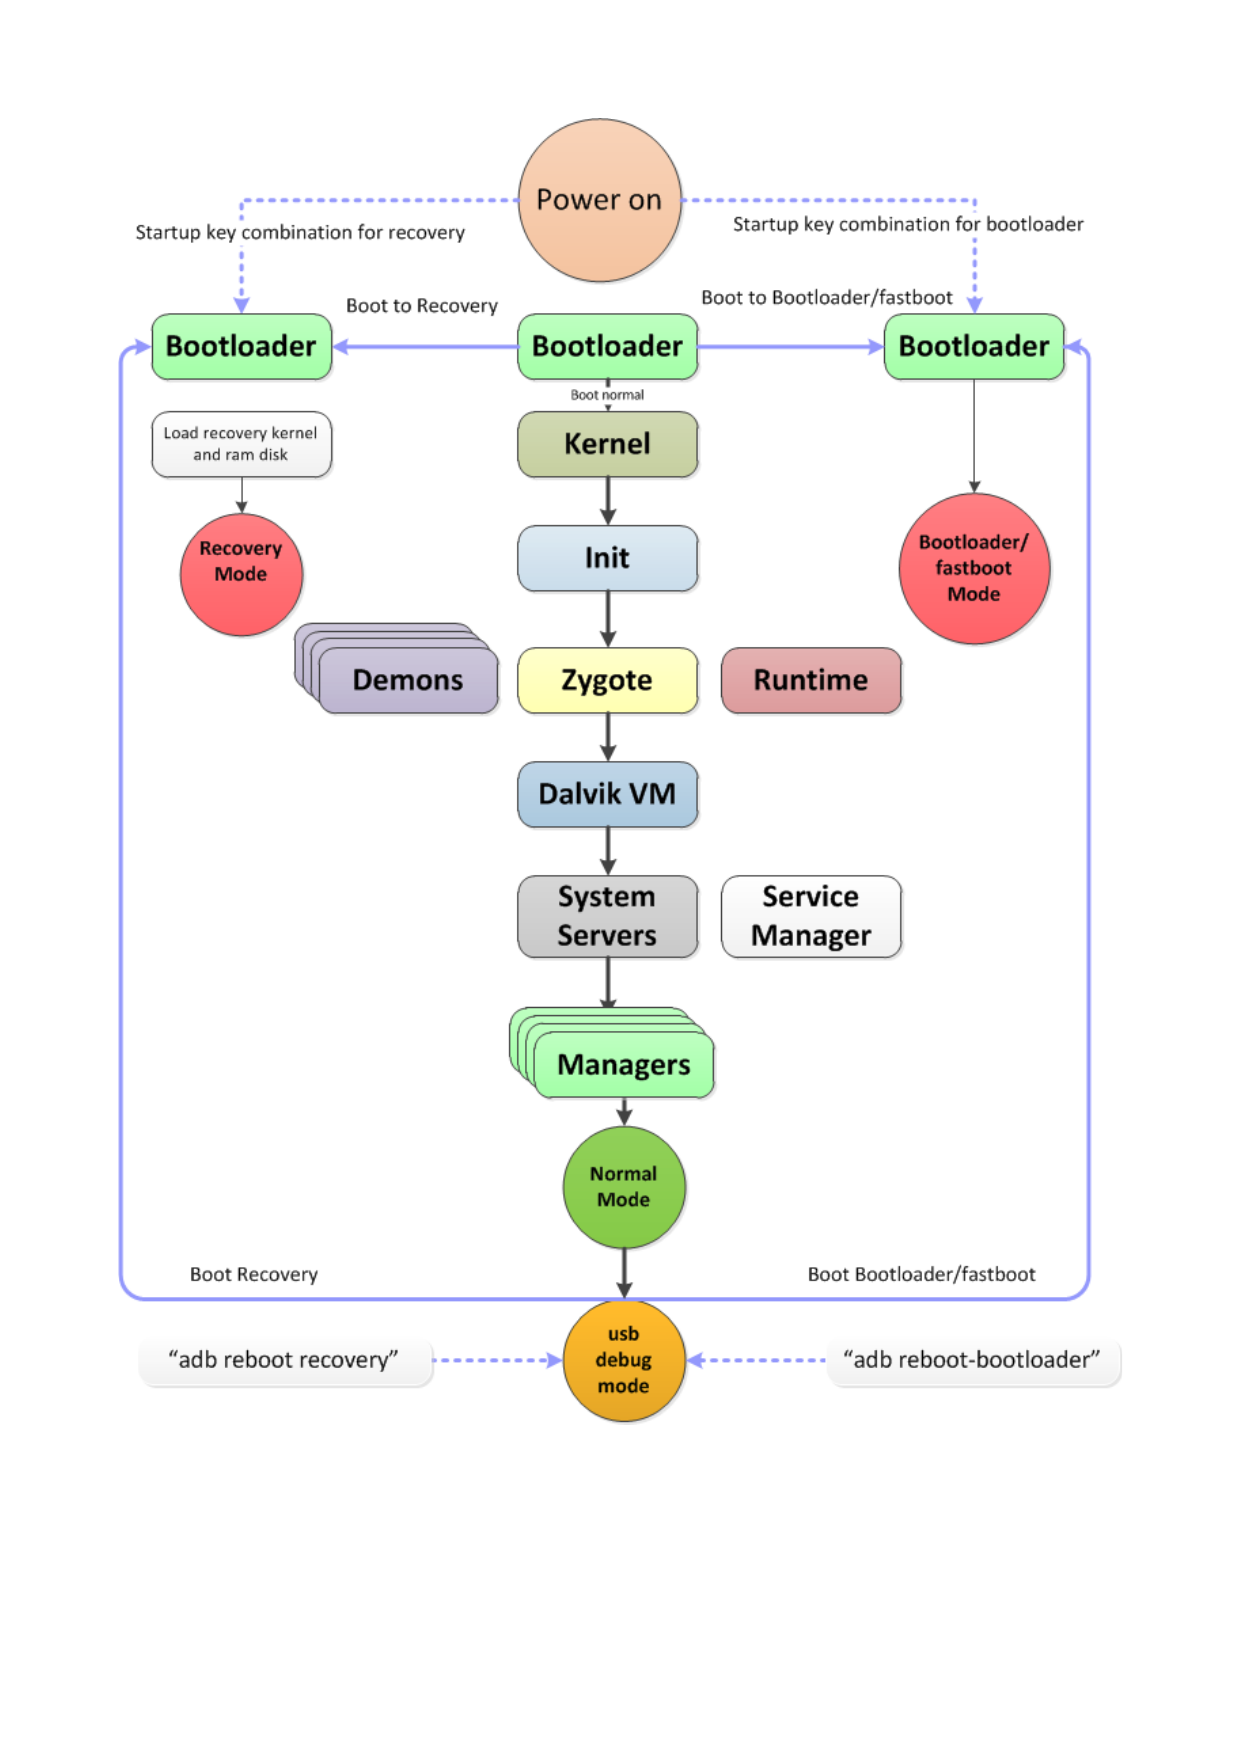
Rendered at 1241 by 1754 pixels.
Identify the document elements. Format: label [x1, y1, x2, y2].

picture [118, 118, 1123, 1425]
